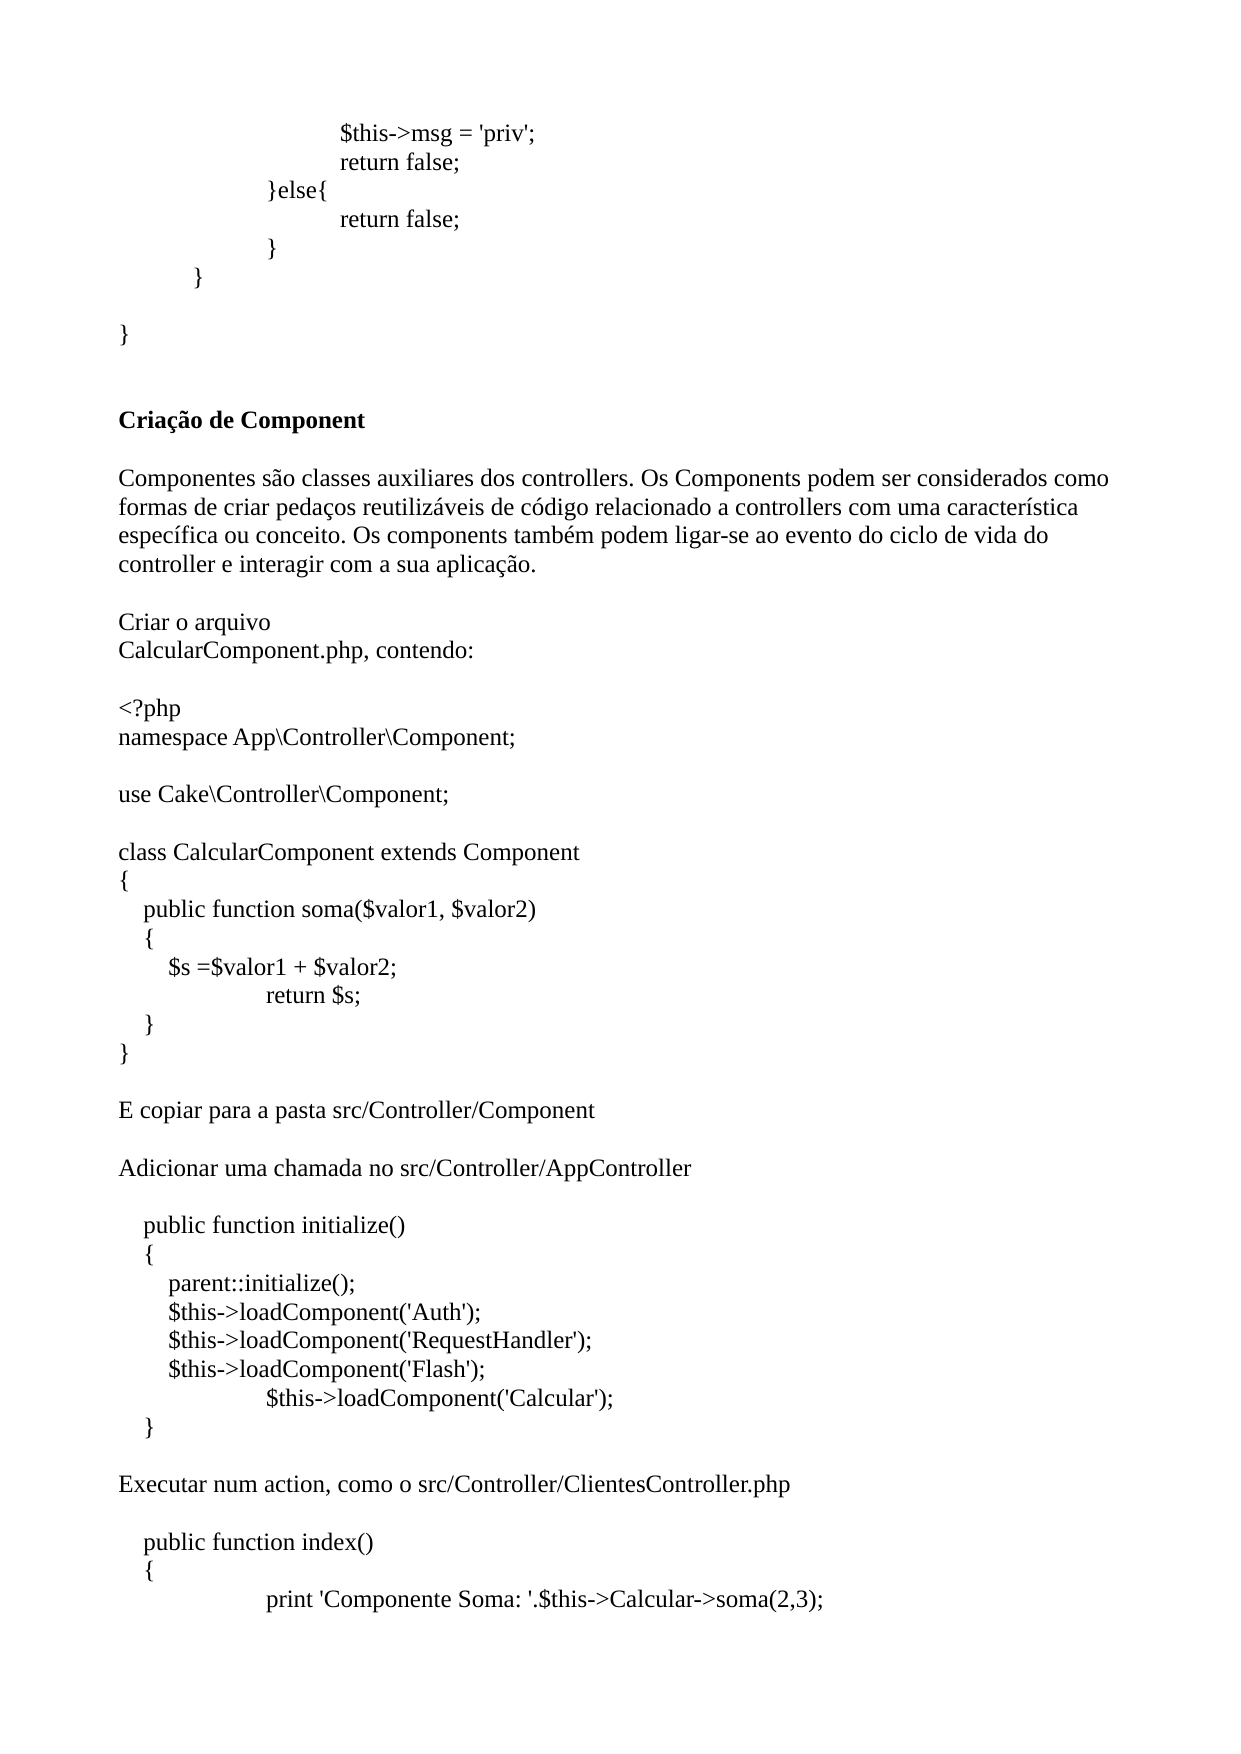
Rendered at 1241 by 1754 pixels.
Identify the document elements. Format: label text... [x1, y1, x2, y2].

text } [118, 319, 1122, 348]
text $this->loadComponent('Auth'); [118, 1297, 1122, 1326]
text { [118, 923, 1122, 952]
text { [118, 1556, 1122, 1584]
text use Cake\Controller\Component; [118, 779, 1122, 808]
text public function index() [118, 1527, 1122, 1556]
text namespace App\Controller\Component; [118, 722, 1122, 751]
text } [118, 233, 1122, 262]
text Executar num action, como o src/Controller/ClientesController.php [118, 1469, 1122, 1498]
text { [118, 866, 1122, 894]
text $s =$valor1 + $valor2; [118, 952, 1122, 981]
text Criação de Component [118, 406, 1122, 434]
text E copiar para a pasta src/Controller/Component [118, 1096, 1122, 1124]
text } [118, 262, 1122, 291]
text $this->loadComponent('RequestHandler'); [118, 1326, 1122, 1354]
text $this->msg = 'priv'; [118, 118, 1122, 147]
text public function soma($valor1, $valor2) [118, 894, 1122, 923]
text return false; [118, 147, 1122, 176]
text public function initialize() [118, 1211, 1122, 1239]
text parent::initialize(); [118, 1268, 1122, 1297]
text { [118, 1239, 1122, 1268]
text } [118, 1009, 1122, 1038]
text Adicionar uma chamada no src/Controller/AppController [118, 1153, 1122, 1182]
text CalcularComponent.php, contendo: [118, 636, 1122, 664]
text $this->loadComponent('Flash'); [118, 1354, 1122, 1383]
text $this->loadComponent('Calcular'); [118, 1383, 1122, 1412]
text Componentes são classes auxiliares dos controllers. Os Components podem ser considerados como formas de criar pedaços reutilizáveis de código relacionado a controllers com uma característica específica ou conceito. Os components também podem ligar-se ao evento do ciclo de vida do controller e interagir com a sua aplicação. [118, 463, 1122, 578]
text return $s; [118, 981, 1122, 1009]
text } [118, 1038, 1122, 1067]
text class CalcularComponent extends Component [118, 837, 1122, 866]
text return false; [118, 204, 1122, 233]
text }else{ [118, 176, 1122, 204]
text print 'Componente Soma: '.$this->Calcular->soma(2,3); [118, 1584, 1122, 1613]
text Criar o arquivo [118, 607, 1122, 636]
text } [118, 1412, 1122, 1441]
text <?php [118, 693, 1122, 722]
